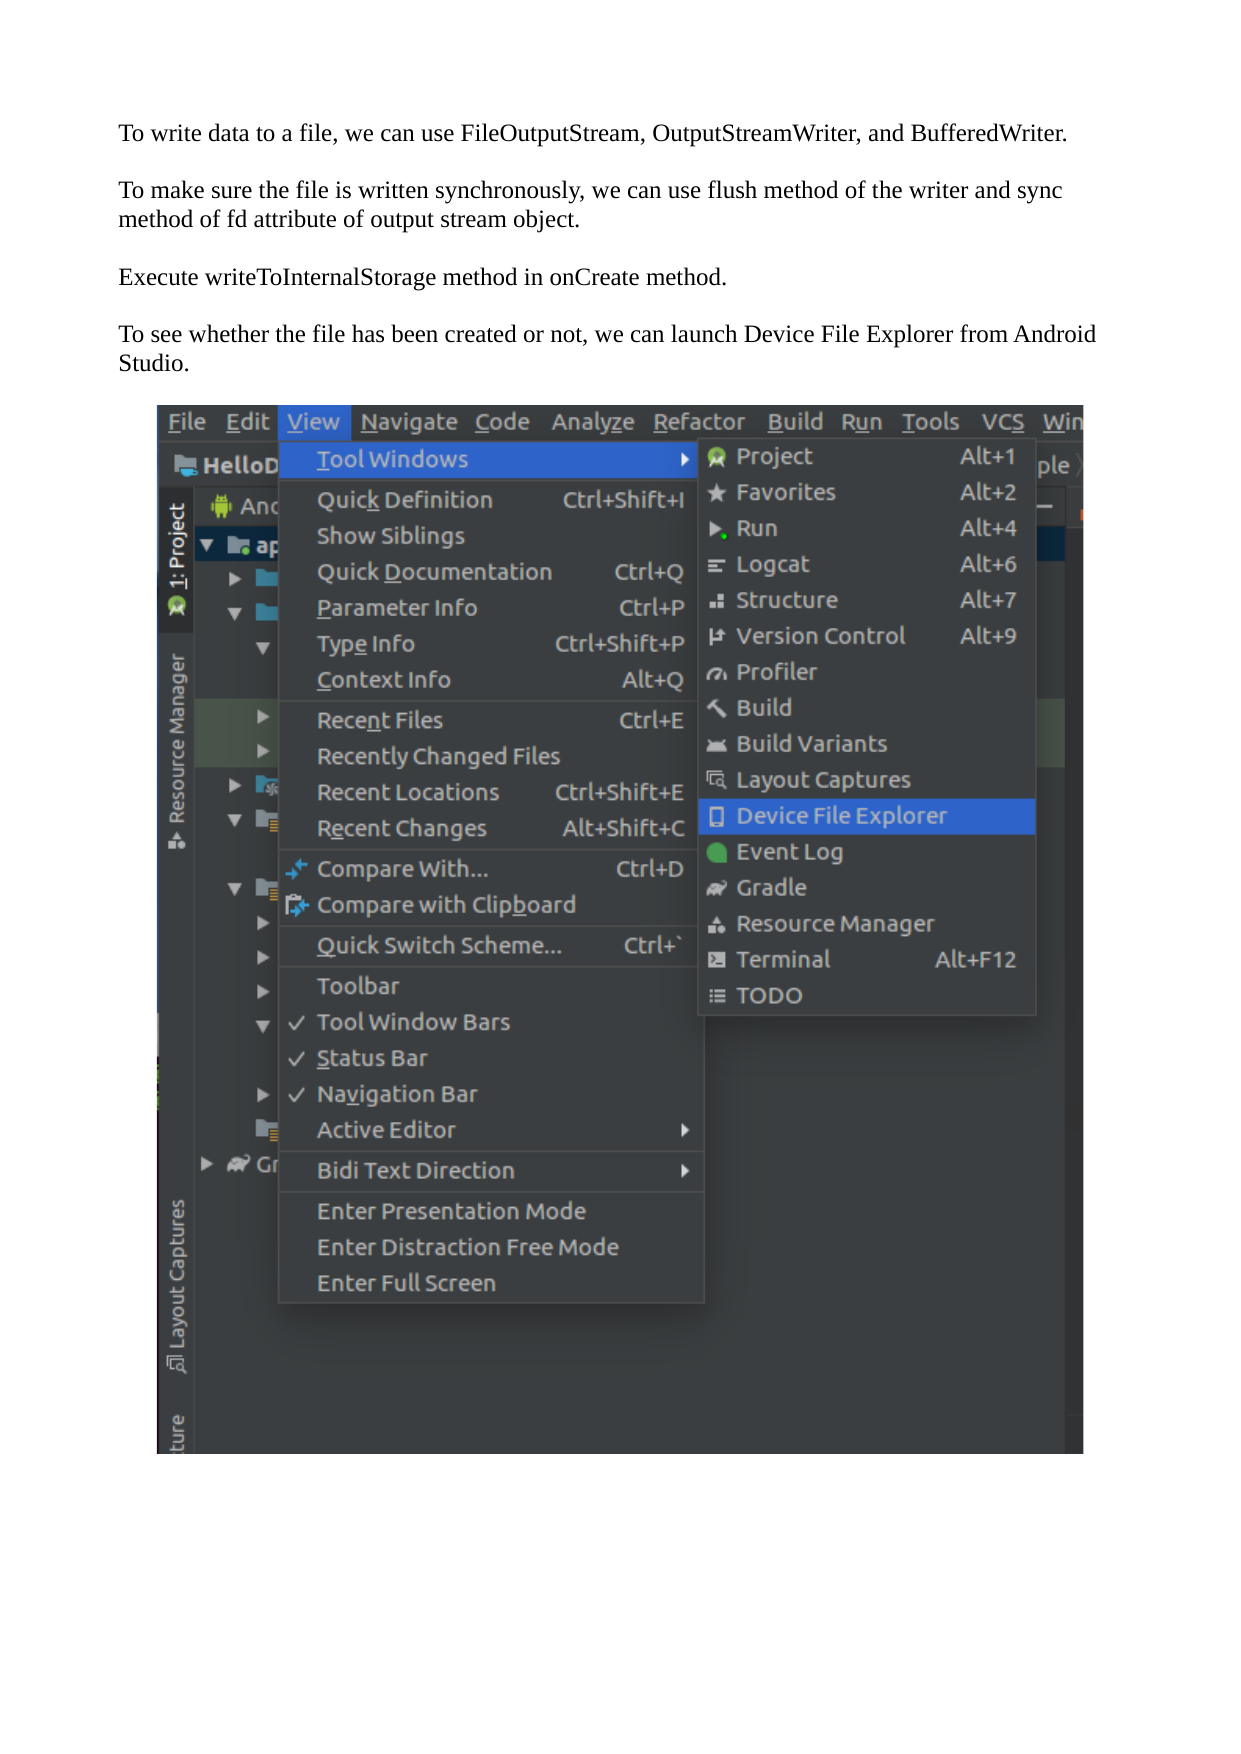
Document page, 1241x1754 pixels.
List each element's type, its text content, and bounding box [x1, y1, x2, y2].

text To write data to a file, we can use FileOutputStream, OutputStreamWriter, and BufferedWriter. [118, 118, 1122, 147]
picture [156, 405, 1084, 1454]
text To make sure the file is written synchronously, we can use flush method of the writer and sync method of fd attribute of output stream object. [118, 176, 1122, 233]
text To see whether the file has been created or not, we can launch Device File Explorer from Android Studio. [118, 319, 1122, 377]
text Execute writeToInternalStorage method in onCreate method. [118, 262, 1122, 291]
